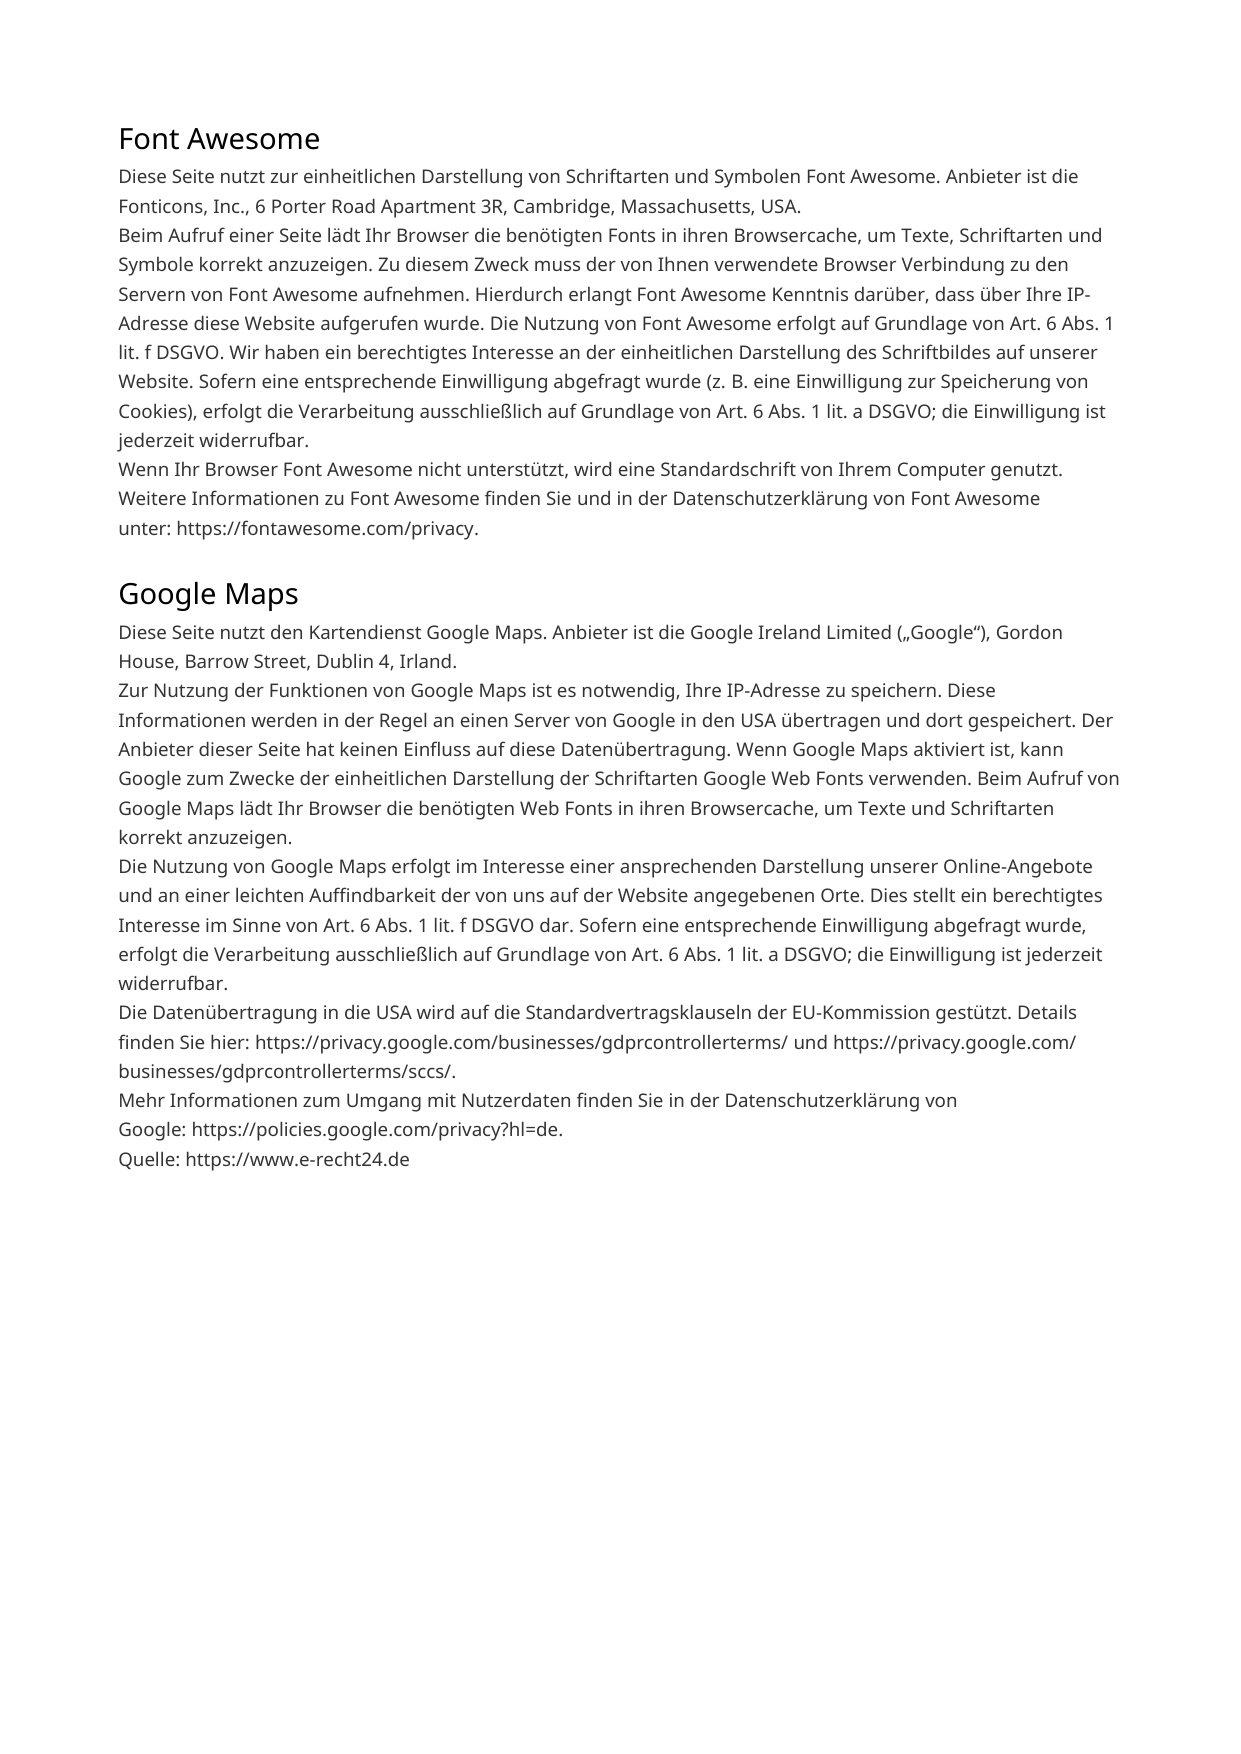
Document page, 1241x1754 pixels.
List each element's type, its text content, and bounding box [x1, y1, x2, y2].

text Mehr Informationen zum Umgang mit Nutzerdaten finden Sie in der Datenschutzerklärung von Google: https://policies.google.com/privacy?hl=de. [118, 1087, 1122, 1142]
text Beim Aufruf einer Seite lädt Ihr Browser die benötigten Fonts in ihren Browsercache, um Texte, Schriftarten und Symbole korrekt anzuzeigen. Zu diesem Zweck muss der von Ihnen verwendete Browser Verbindung zu den Servern von Font Awesome aufnehmen. Hierdurch erlangt Font Awesome Kenntnis darüber, dass über Ihre IP-Adresse diese Website aufgerufen wurde. Die Nutzung von Font Awesome erfolgt auf Grundlage von Art. 6 Abs. 1 lit. f DSGVO. Wir haben ein berechtigtes Interesse an der einheitlichen Darstellung des Schriftbildes auf unserer Website. Sofern eine entsprechende Einwilligung abgefragt wurde (z. B. eine Einwilligung zur Speicherung von Cookies), erfolgt die Verarbeitung ausschließlich auf Grundlage von Art. 6 Abs. 1 lit. a DSGVO; die Einwilligung ist jederzeit widerrufbar. [118, 222, 1122, 453]
text Diese Seite nutzt zur einheitlichen Darstellung von Schriftarten und Symbolen Font Awesome. Anbieter ist die Fonticons, Inc., 6 Porter Road Apartment 3R, Cambridge, Massachusetts, USA. [118, 164, 1122, 218]
text Wenn Ihr Browser Font Awesome nicht unterstützt, wird eine Standardschrift von Ihrem Computer genutzt. [118, 456, 1122, 482]
text Weitere Informationen zu Font Awesome finden Sie und in der Datenschutzerklärung von Font Awesome unter: https://fontawesome.com/privacy. [118, 486, 1122, 541]
text Die Datenübertragung in die USA wird auf die Standardvertragsklauseln der EU-Kommission gestützt. Details finden Sie hier: https://privacy.google.com/businesses/gdprcontrollerterms/ und https://privacy.google.com/businesses/gdprcontrollerterms/sccs/. [118, 1000, 1122, 1084]
subtitle Font Awesome [118, 118, 1122, 158]
subtitle Google Maps [118, 573, 1122, 613]
text Zur Nutzung der Funktionen von Google Maps ist es notwendig, Ihre IP-Adresse zu speichern. Diese Informationen werden in der Regel an einen Server von Google in den USA übertragen und dort gespeichert. Der Anbieter dieser Seite hat keinen Einfluss auf diese Datenübertragung. Wenn Google Maps aktiviert ist, kann Google zum Zwecke der einheitlichen Darstellung der Schriftarten Google Web Fonts verwenden. Beim Aufruf von Google Maps lädt Ihr Browser die benötigten Web Fonts in ihren Browsercache, um Texte und Schriftarten korrekt anzuzeigen. [118, 678, 1122, 849]
text Die Nutzung von Google Maps erfolgt im Interesse einer ansprechenden Darstellung unserer Online-Angebote und an einer leichten Auffindbarkeit der von uns auf der Website angegebenen Orte. Dies stellt ein berechtigtes Interesse im Sinne von Art. 6 Abs. 1 lit. f DSGVO dar. Sofern eine entsprechende Einwilligung abgefragt wurde, erfolgt die Verarbeitung ausschließlich auf Grundlage von Art. 6 Abs. 1 lit. a DSGVO; die Einwilligung ist jederzeit widerrufbar. [118, 853, 1122, 996]
text Quelle: https://www.e-recht24.de [118, 1146, 1122, 1172]
text Diese Seite nutzt den Kartendienst Google Maps. Anbieter ist die Google Ireland Limited („Google“), Gordon House, Barrow Street, Dublin 4, Irland. [118, 619, 1122, 674]
